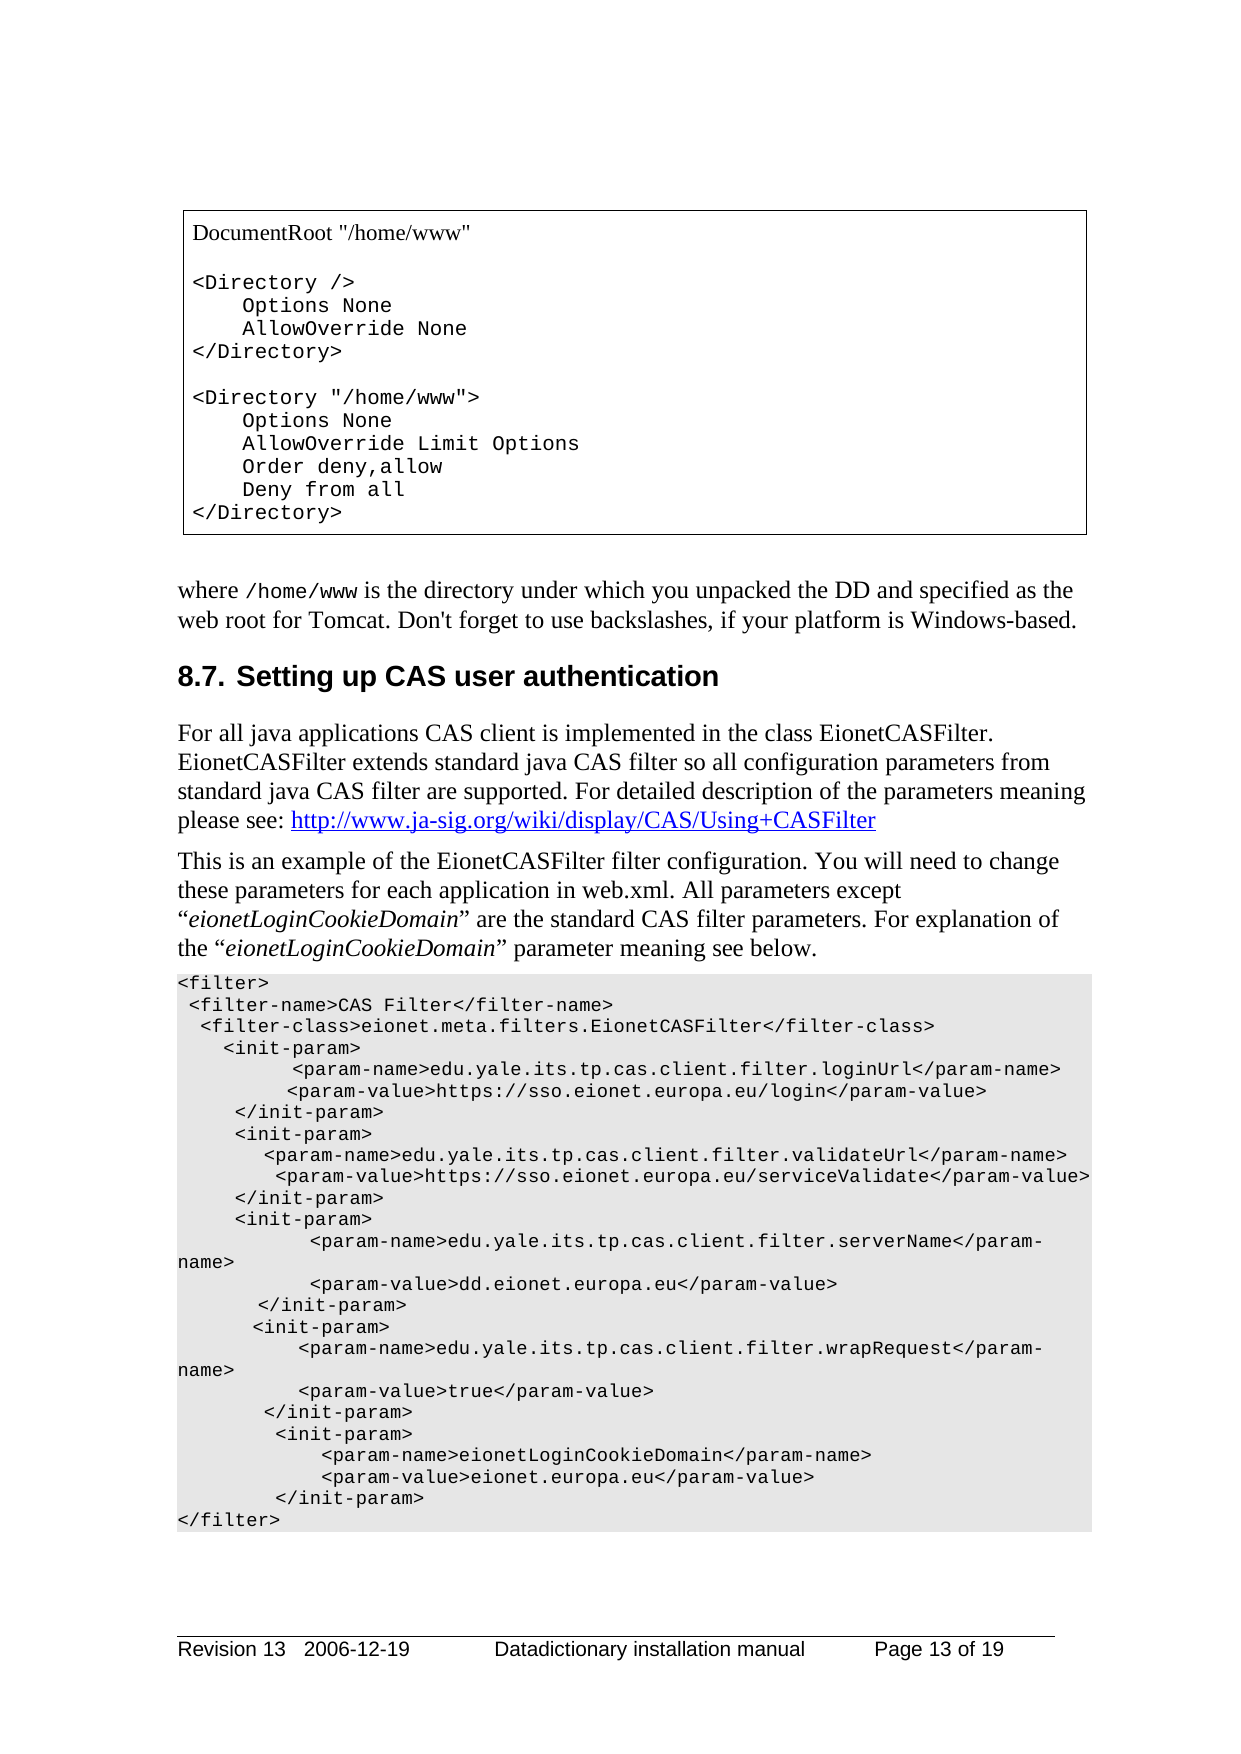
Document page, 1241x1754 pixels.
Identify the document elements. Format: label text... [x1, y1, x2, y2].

list </init-param> [177, 1296, 1092, 1317]
list <filter-class>eionet.meta.filters.EionetCASFilter</filter-class> [177, 1017, 1092, 1038]
text AllowOverride Limit Options [184, 424, 1086, 448]
text where /home/www is the directory under which you unpacked the DD and specified as the web root for Tomcat. Don't forget to use backslashes, if your platform is Windows-based. [177, 575, 1092, 634]
list <param-value>https://sso.eionet.europa.eu/serviceValidate</param-value> [177, 1167, 1092, 1188]
list <init-param> [177, 1317, 1092, 1338]
list <param-value>true</param-value> [177, 1381, 1092, 1403]
list </init-param> [177, 1403, 1092, 1424]
list <param-name>eionetLoginCookieDomain</param-name> [177, 1446, 1092, 1467]
text Deny from all [184, 471, 1086, 494]
list <init-param> [177, 1038, 1092, 1059]
text DocumentRoot "/home/www" [184, 211, 1086, 246]
list </init-param> [177, 1489, 1092, 1510]
text For all java applications CAS client is implemented in the class EionetCASFilter. EionetCASFilter extends standard java CAS filter so all configuration parameters from standard java CAS filter are supported. For detailed description of the parameters meaning please see: http://www.ja-sig.org/wiki/display/CAS/Using+CASFilter [177, 718, 1092, 834]
list <param-name>edu.yale.its.tp.cas.client.filter.wrapRequest</param-name> [177, 1338, 1092, 1381]
list <param-name>edu.yale.its.tp.cas.client.filter.validateUrl</param-name> [177, 1145, 1092, 1167]
list <filter-name>CAS Filter</filter-name> [177, 995, 1092, 1017]
list <init-param> [177, 1424, 1092, 1446]
list <param-name>edu.yale.its.tp.cas.client.filter.loginUrl</param-name> [177, 1059, 1092, 1081]
list <param-value>dd.eionet.europa.eu</param-value> [177, 1274, 1092, 1296]
text <Directory /> [184, 263, 1086, 286]
text Options None [184, 402, 1086, 424]
text </Directory> [184, 332, 1086, 364]
text <Directory "/home/www"> [184, 378, 1086, 402]
text This is an example of the EionetCASFilter filter configuration. You will need to change these parameters for each application in web.xml. All parameters except “eionetLoginCookieDomain” are the standard CAS filter parameters. For explanation of the “eionetLoginCookieDomain” parameter meaning see below. [177, 846, 1092, 962]
list <param-value>https://sso.eionet.europa.eu/login</param-value> [177, 1081, 1092, 1102]
list </init-param> [177, 1188, 1092, 1210]
text </Directory> [184, 494, 1086, 534]
text Options None [184, 286, 1086, 309]
list <filter> [177, 974, 1092, 995]
subtitle Setting up CAS user authentication [177, 659, 1092, 693]
list </init-param> [177, 1102, 1092, 1124]
text AllowOverride None [184, 309, 1086, 332]
list <param-name>edu.yale.its.tp.cas.client.filter.serverName</param-name> [177, 1231, 1092, 1274]
list <param-value>eionet.europa.eu</param-value> [177, 1467, 1092, 1489]
text Order deny,allow [184, 448, 1086, 471]
list <init-param> [177, 1124, 1092, 1145]
list </filter> [177, 1510, 1092, 1532]
list <init-param> [177, 1210, 1092, 1231]
